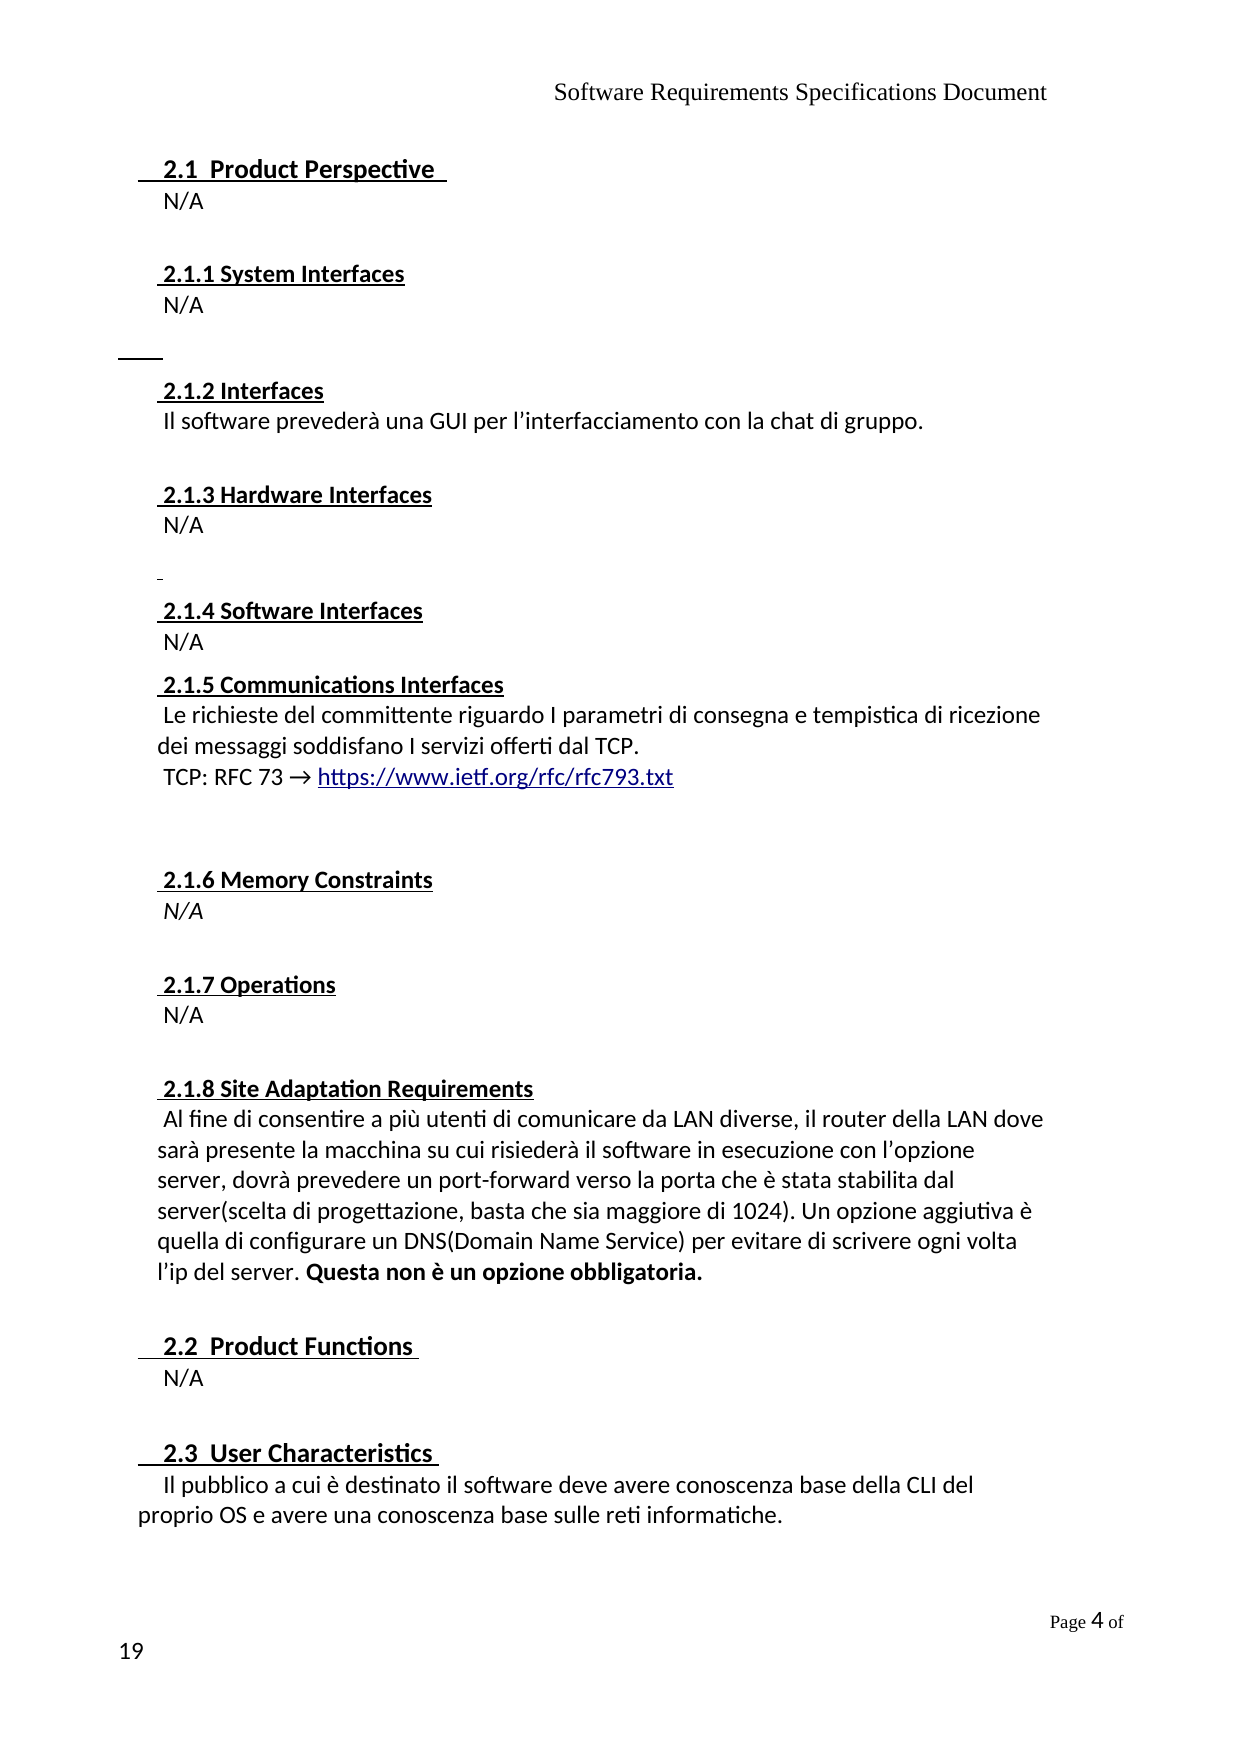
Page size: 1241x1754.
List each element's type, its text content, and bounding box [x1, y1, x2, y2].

list Il software prevederà una GUI per l’interfacciamento con la chat di gruppo. [157, 405, 1047, 436]
list N/A [157, 509, 1047, 540]
subtitle 2.1 Product Perspective [138, 152, 1047, 185]
subtitle 2.2 Product Functions [138, 1329, 1047, 1362]
subtitle 2.1.4 Software Interfaces [157, 596, 1047, 626]
list N/A [157, 999, 1047, 1030]
list TCP: RFC 73 → https://www.ietf.org/rfc/rfc793.txt [157, 761, 1047, 791]
subtitle 2.1.2 Interfaces [157, 375, 1047, 405]
list N/A [157, 289, 1047, 319]
list N/A [138, 1362, 1047, 1393]
subtitle 2.1.7 Operations [157, 969, 1047, 999]
list N/A [157, 626, 1047, 657]
subtitle 2.1.3 Hardware Interfaces [157, 479, 1047, 509]
list N/A [138, 185, 1047, 215]
subtitle 2.3 User Characteristics [138, 1436, 1047, 1469]
subtitle 2.1.1 System Interfaces [157, 258, 1047, 289]
subtitle 2.1.5 Communications Interfaces [157, 669, 1047, 699]
list Le richieste del committente riguardo I parametri di consegna e tempistica di ricezione dei messaggi soddisfano I servizi offerti dal TCP. [157, 699, 1047, 761]
list Al fine di consentire a più utenti di comunicare da LAN diverse, il router della LAN dove sarà presente la macchina su cui risiederà il software in esecuzione con l’opzione server, dovrà prevedere un port-forward verso la porta che è stata stabilita dal server(scelta di progettazione, basta che sia maggiore di 1024). Un opzione aggiutiva è quella di configurare un DNS(Domain Name Service) per evitare di scrivere ogni volta l’ip del server. Questa non è un opzione obbligatoria. [157, 1103, 1047, 1286]
list N/A [157, 895, 1047, 926]
list Il pubblico a cui è destinato il software deve avere conoscenza base della CLI del proprio OS e avere una conoscenza base sulle reti informatiche. [138, 1469, 1047, 1530]
subtitle 2.1.8 Site Adaptation Requirements [157, 1073, 1047, 1103]
subtitle 2.1.6 Memory Constraints [157, 865, 1047, 895]
